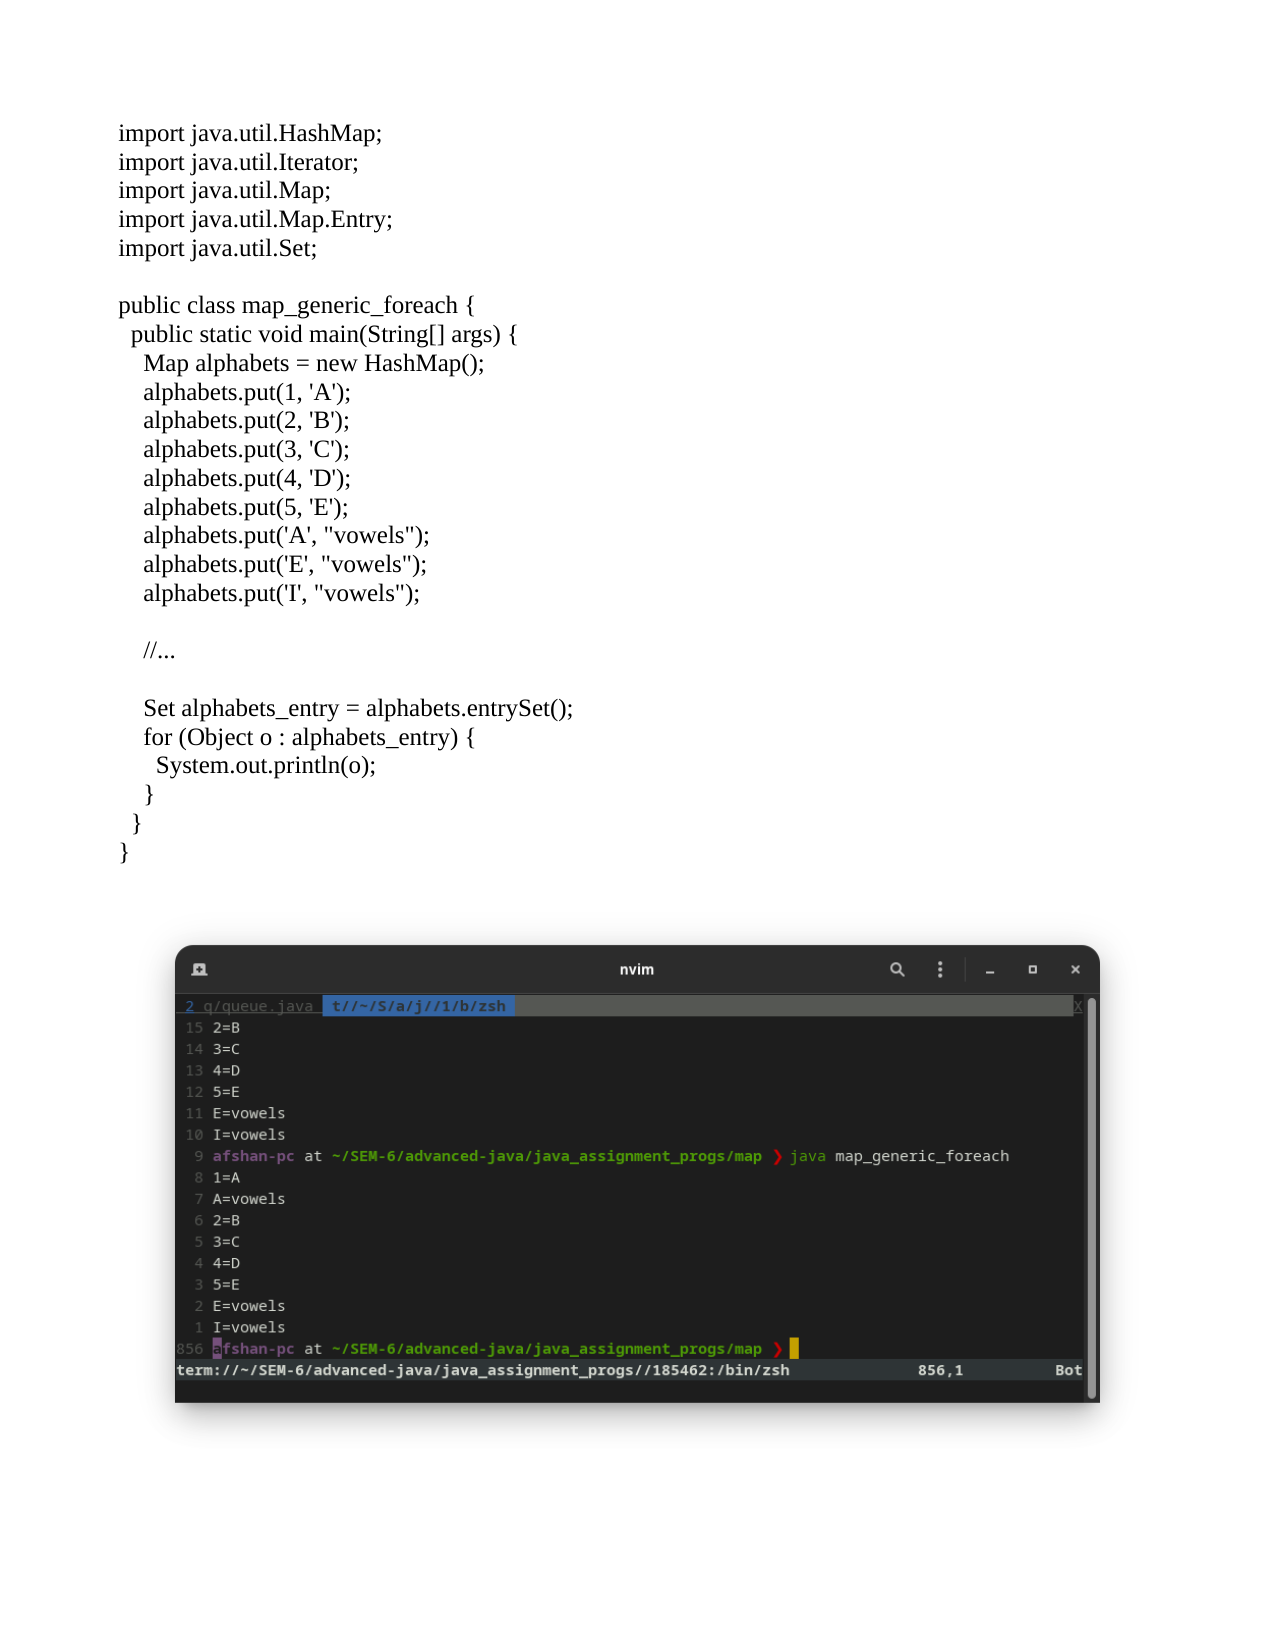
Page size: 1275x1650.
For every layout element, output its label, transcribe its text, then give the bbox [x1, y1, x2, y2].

text alphabets.put(3, 'C'); [118, 434, 1157, 463]
text } [118, 808, 1157, 837]
text import java.util.Map.Entry; [118, 204, 1157, 233]
picture [118, 894, 1157, 1466]
text alphabets.put(4, 'D'); [118, 463, 1157, 492]
text alphabets.put(5, 'E'); [118, 492, 1157, 521]
text alphabets.put(1, 'A'); [118, 377, 1157, 406]
text alphabets.put('A', "vowels"); [118, 521, 1157, 549]
text } [118, 837, 1157, 866]
text for (Object o : alphabets_entry) { [118, 722, 1157, 751]
text System.out.println(o); [118, 751, 1157, 779]
text import java.util.Map; [118, 176, 1157, 204]
text import java.util.Iterator; [118, 147, 1157, 176]
text alphabets.put('E', "vowels"); [118, 549, 1157, 578]
text public class map_generic_foreach { [118, 291, 1157, 319]
text public static void main(String[] args) { [118, 319, 1157, 348]
text //... [118, 636, 1157, 664]
text alphabets.put(2, 'B'); [118, 406, 1157, 434]
text } [118, 779, 1157, 808]
text import java.util.Set; [118, 233, 1157, 262]
text alphabets.put('I', "vowels"); [118, 578, 1157, 607]
text import java.util.HashMap; [118, 118, 1157, 147]
text Map alphabets = new HashMap(); [118, 348, 1157, 377]
text Set alphabets_entry = alphabets.entrySet(); [118, 693, 1157, 722]
